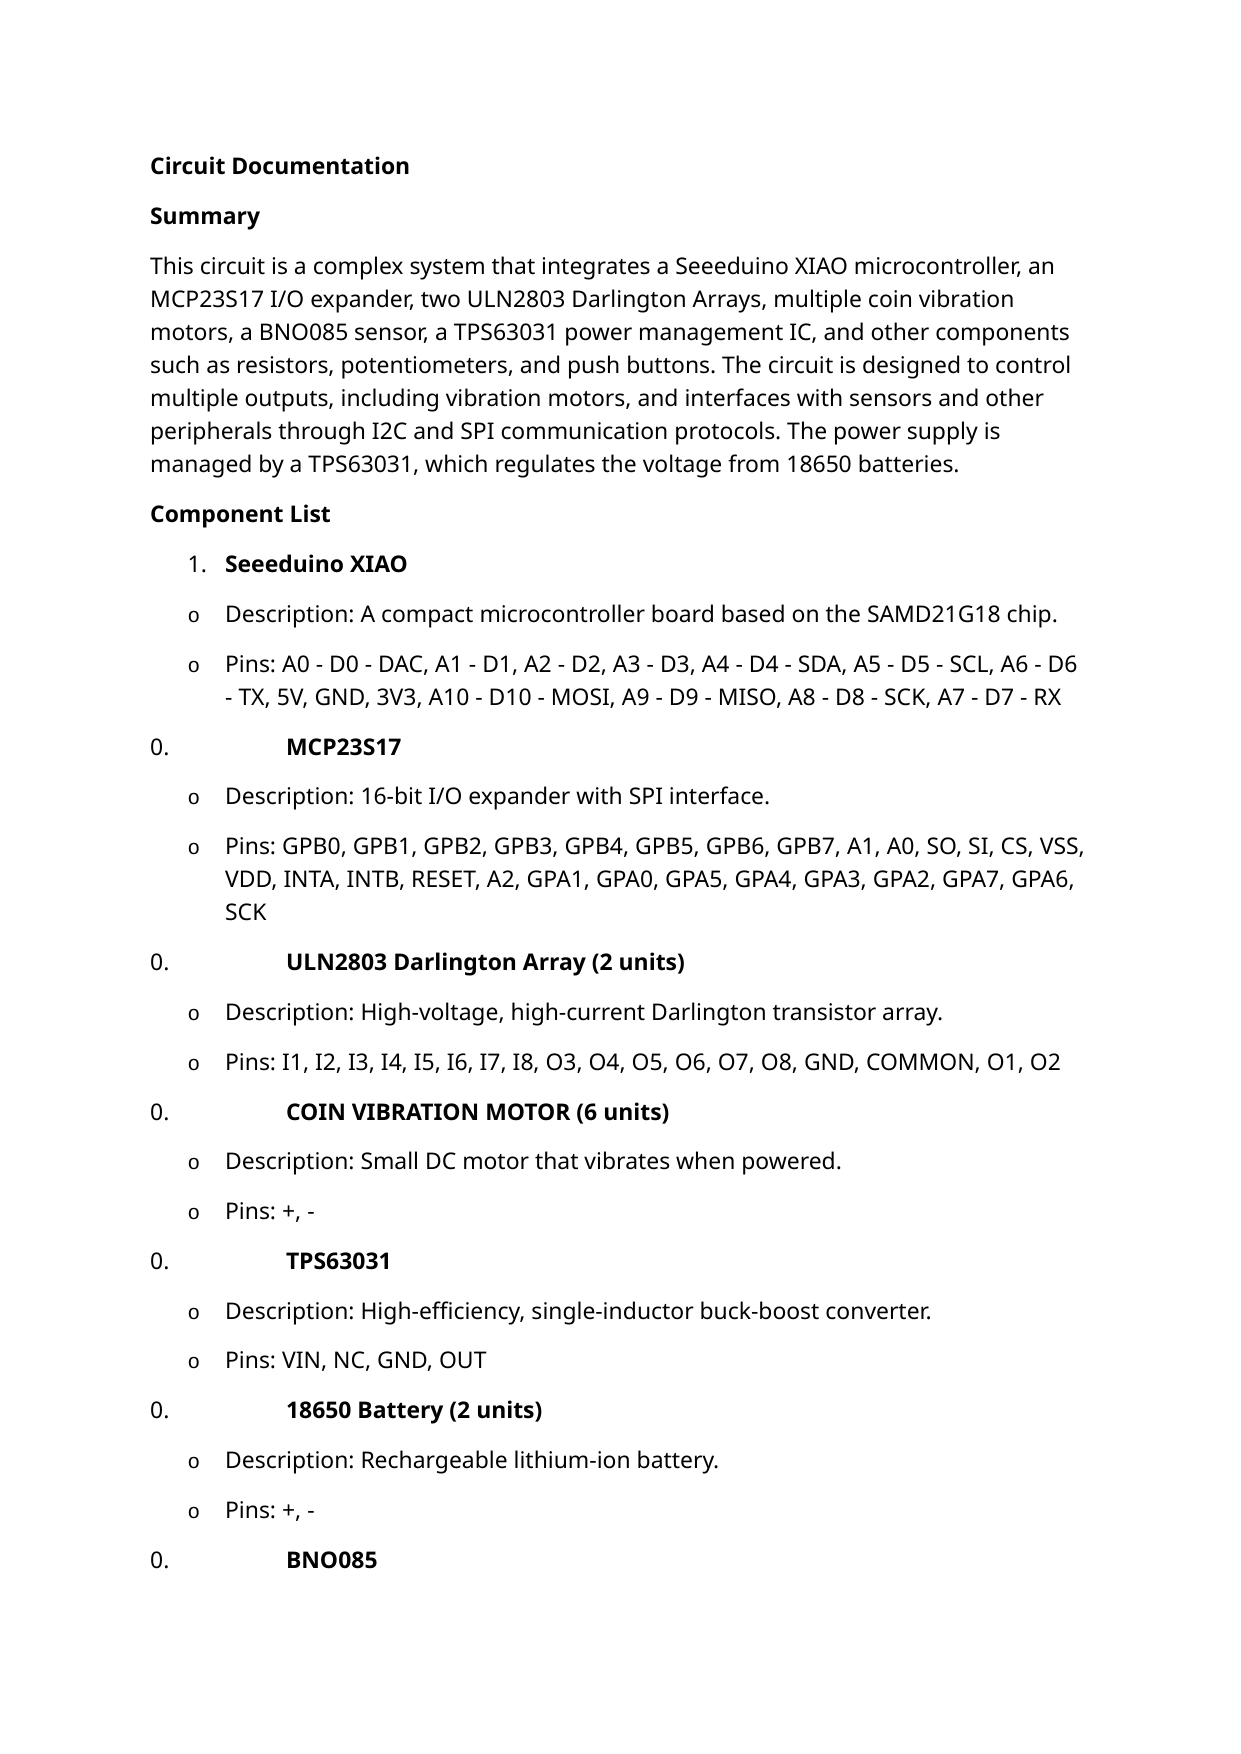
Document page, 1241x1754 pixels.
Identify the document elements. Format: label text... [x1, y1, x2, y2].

list Description: Rechargeable lithium-ion battery. [187, 1444, 1090, 1475]
list Description: High-efficiency, single-inductor buck-boost converter. [187, 1294, 1090, 1326]
text This circuit is a complex system that integrates a Seeeduino XIAO microcontroller, an MCP23S17 I/O expander, two ULN2803 Darlington Arrays, multiple coin vibration motors, a BNO085 sensor, a TPS63031 power management IC, and other components such as resistors, potentiometers, and push buttons. The circuit is designed to control multiple outputs, including vibration motors, and interfaces with sensors and other peripherals through I2C and SPI communication protocols. The power supply is managed by a TPS63031, which regulates the voltage from 18650 batteries. [150, 249, 1090, 479]
list MCP23S17 [150, 730, 1090, 762]
list Seeeduino XIAO [187, 548, 1090, 579]
list ULN2803 Darlington Array (2 units) [150, 946, 1090, 977]
list Description: High-voltage, high-current Darlington transistor array. [187, 996, 1090, 1027]
list Pins: I1, I2, I3, I4, I5, I6, I7, I8, O3, O4, O5, O6, O7, O8, GND, COMMON, O1, O2 [187, 1046, 1090, 1077]
text Circuit Documentation [150, 150, 1090, 181]
text Component List [150, 498, 1090, 529]
list Pins: A0 - D0 - DAC, A1 - D1, A2 - D2, A3 - D3, A4 - D4 - SDA, A5 - D5 - SCL, A6 - D6 - TX, 5V, GND, 3V3, A10 - D10 - MOSI, A9 - D9 - MISO, A8 - D8 - SCK, A7 - D7 - RX [187, 647, 1090, 712]
list Pins: VIN, NC, GND, OUT [187, 1344, 1090, 1376]
list COIN VIBRATION MOTOR (6 units) [150, 1095, 1090, 1127]
list Description: Small DC motor that vibrates when powered. [187, 1145, 1090, 1176]
list 18650 Battery (2 units) [150, 1394, 1090, 1425]
list TPS63031 [150, 1245, 1090, 1276]
text Summary [150, 200, 1090, 231]
list Description: 16-bit I/O expander with SPI interface. [187, 780, 1090, 811]
list Pins: GPB0, GPB1, GPB2, GPB3, GPB4, GPB5, GPB6, GPB7, A1, A0, SO, SI, CS, VSS, VDD, INTA, INTB, RESET, A2, GPA1, GPA0, GPA5, GPA4, GPA3, GPA2, GPA7, GPA6, SCK [187, 830, 1090, 927]
list Pins: +, - [187, 1494, 1090, 1525]
list BNO085 [150, 1543, 1090, 1575]
list Description: A compact microcontroller board based on the SAMD21G18 chip. [187, 598, 1090, 629]
list Pins: +, - [187, 1195, 1090, 1226]
